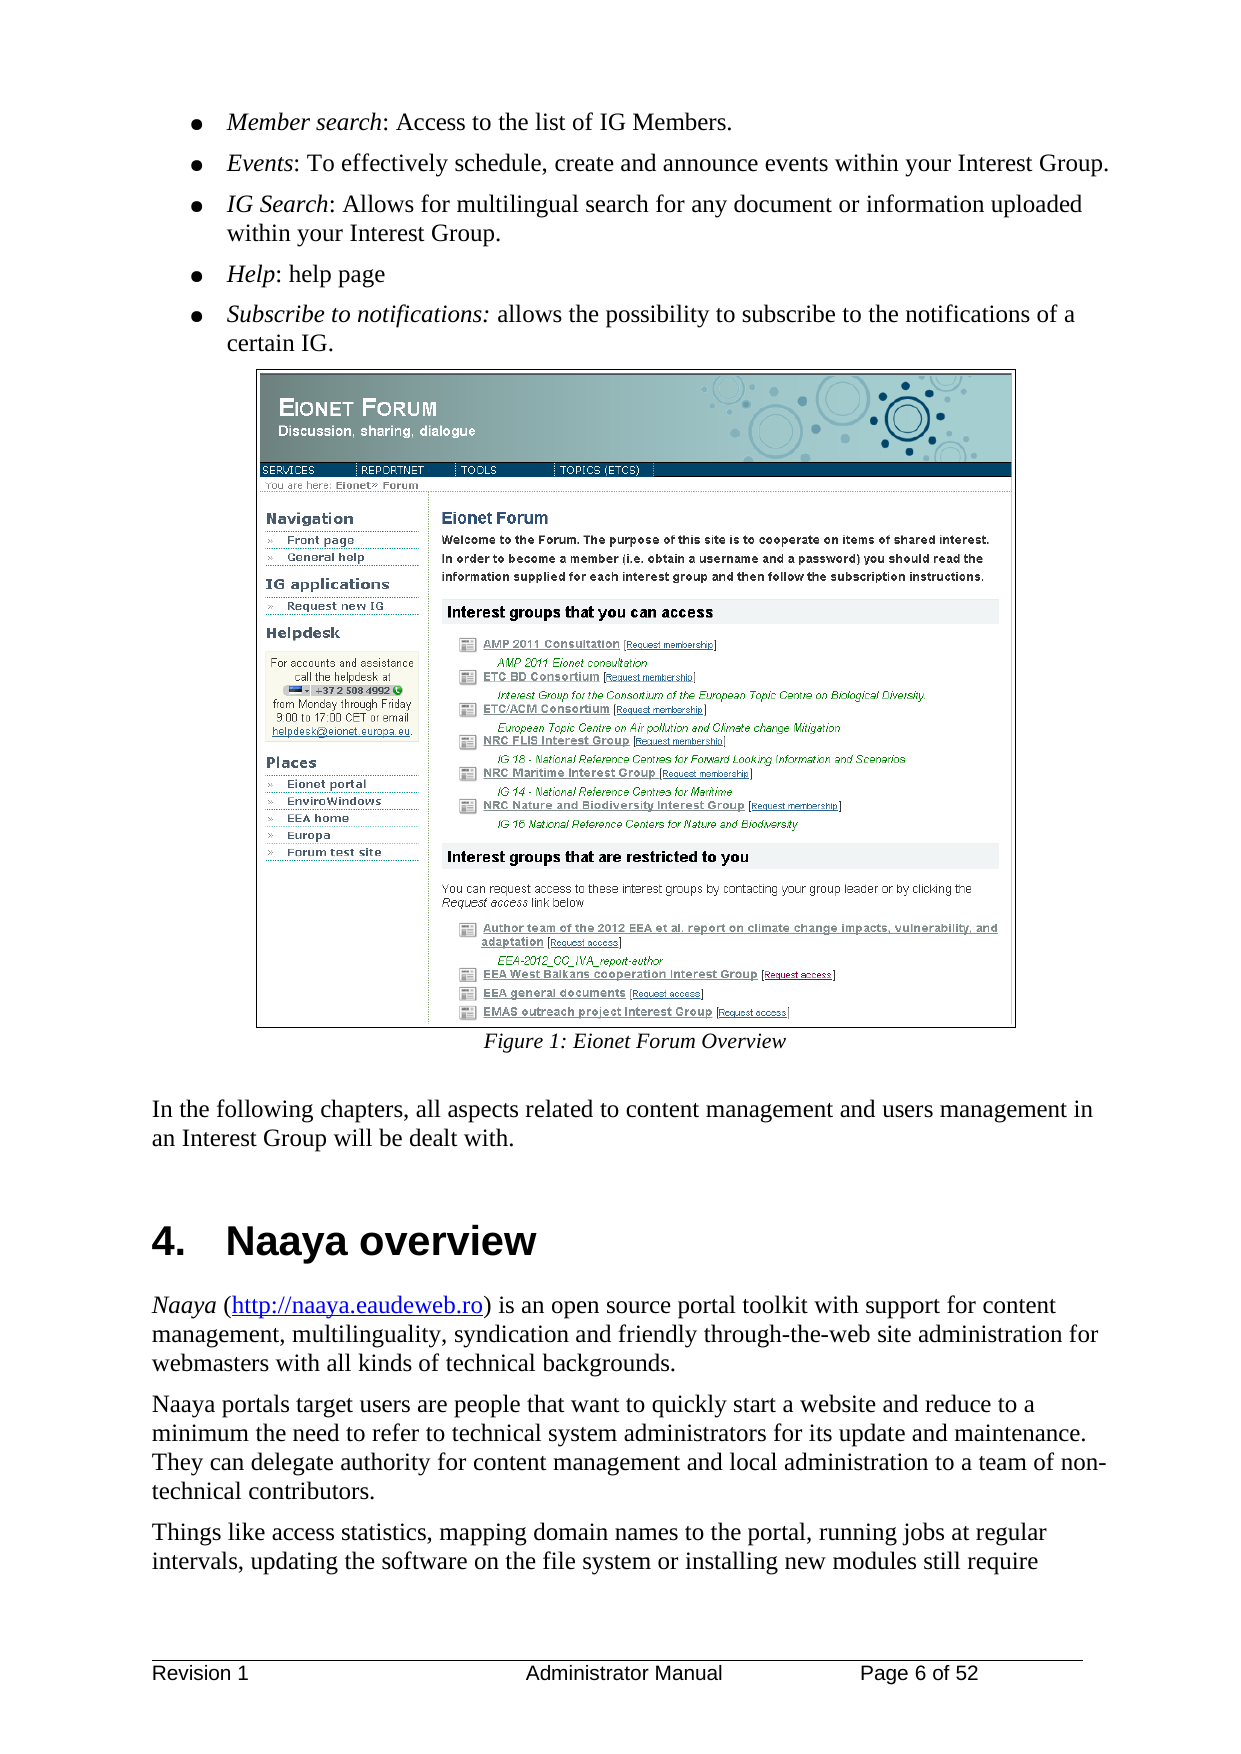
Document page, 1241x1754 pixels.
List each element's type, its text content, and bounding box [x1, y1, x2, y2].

list Events: To effectively schedule, create and announce events within your Interest Group. [189, 148, 1120, 177]
text Naaya portals target users are people that want to quickly start a website and reduce to a minimum the need to refer to technical system administrators for its update and maintenance. They can delegate authority for content management and local administration to a team of non-technical contributors. [152, 1388, 1120, 1505]
picture [260, 373, 1012, 1024]
text Things like access statistics, mapping domain names to the portal, running jobs at regular intervals, updating the software on the file system or installing new modules still require [152, 1516, 1120, 1574]
subtitle Naaya overview [151, 1217, 1120, 1265]
text [257, 370, 1015, 1027]
list Help: help page [189, 258, 1120, 287]
list IG Search: Allows for multilingual search for any document or information uploaded within your Interest Group. [189, 188, 1120, 247]
text Naaya (http://naaya.eaudeweb.ro) is an open source portal toolkit with support for content management, multilinguality, syndication and friendly through-the-web site administration for webmasters with all kinds of technical backgrounds. [152, 1289, 1120, 1377]
text In the following chapters, all aspects related to content management and users management in an Interest Group will be dealt with. [152, 1094, 1120, 1152]
text Figure 1: Eionet Forum Overview [256, 1028, 1016, 1053]
list Subscribe to notifications: allows the possibility to subscribe to the notifications of a certain IG. [189, 299, 1120, 357]
list Member search: Access to the list of IG Members. [189, 107, 1120, 136]
